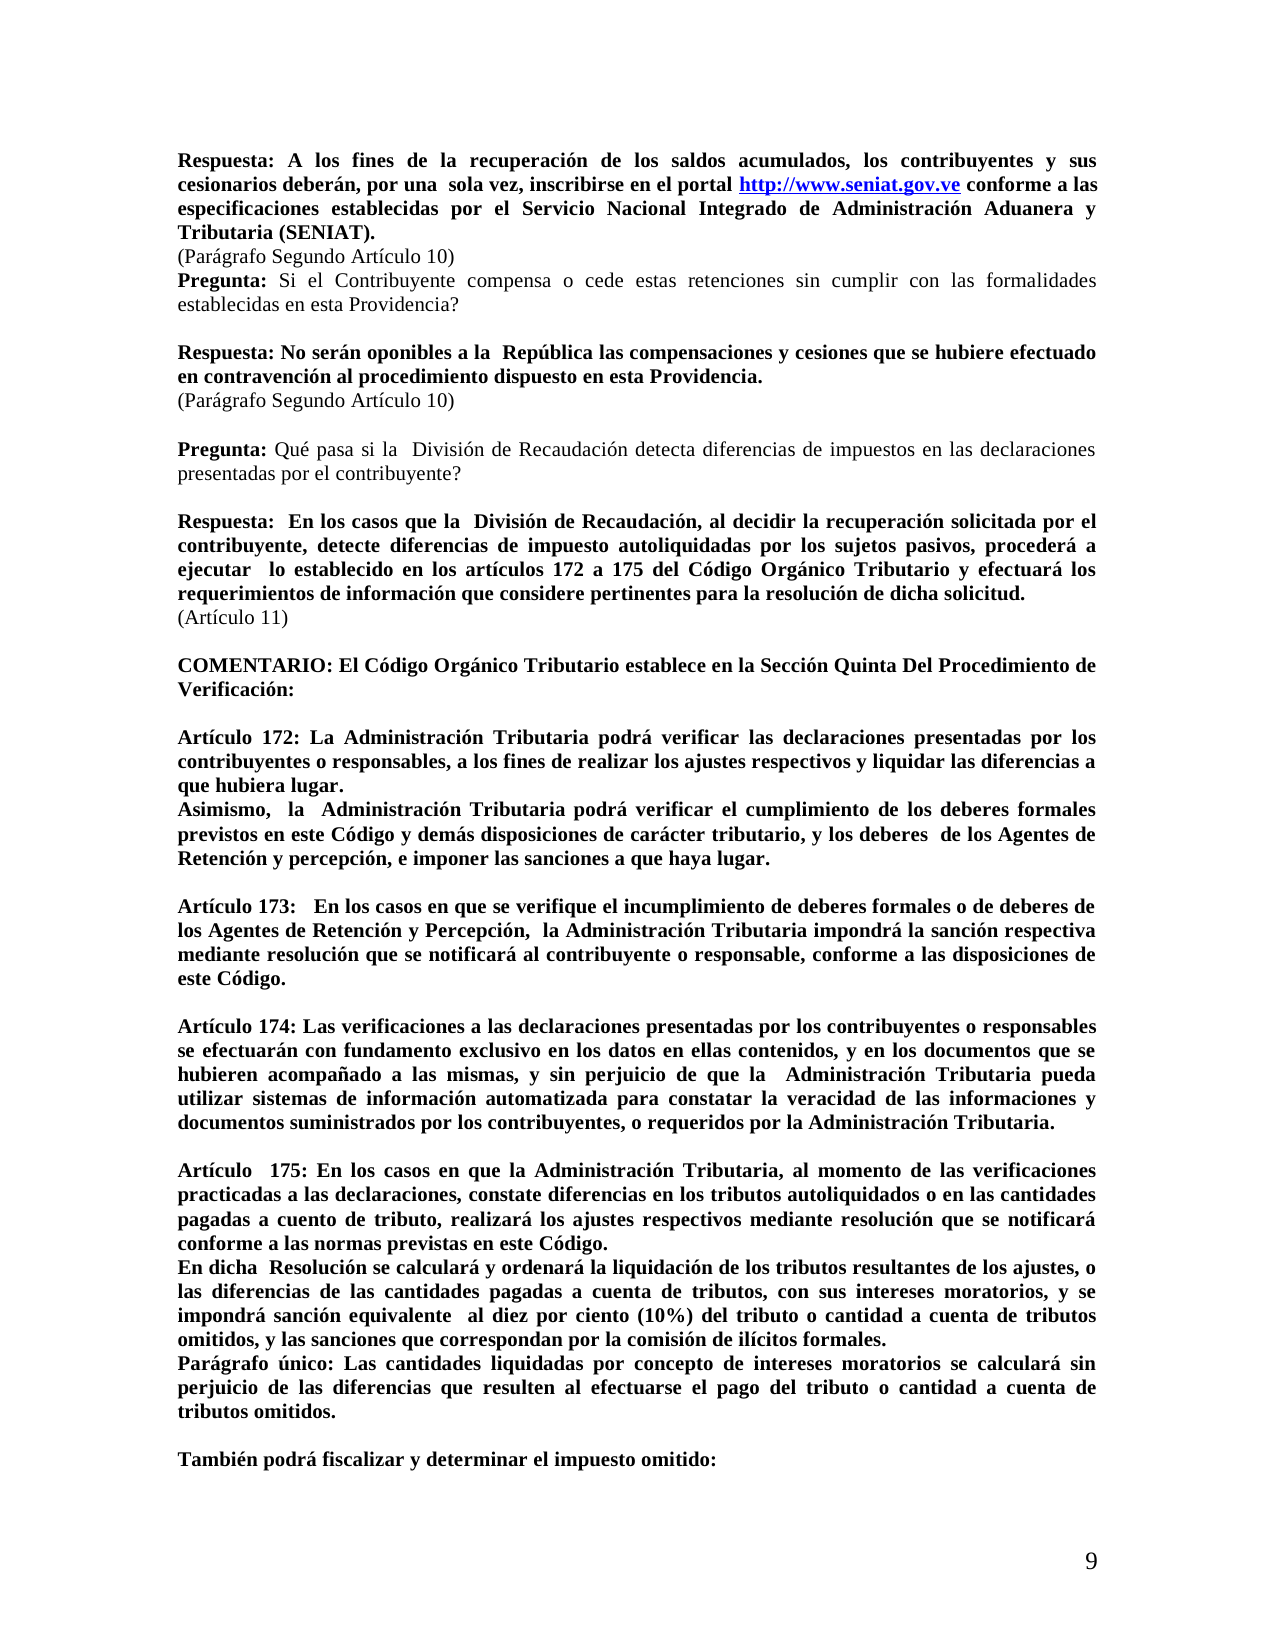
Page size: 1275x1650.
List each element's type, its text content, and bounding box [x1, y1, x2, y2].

text Respuesta: A los fines de la recuperación de los saldos acumulados, los contribuyentes y sus cesionarios deberán, por una sola vez, inscribirse en el portal http://www.seniat.gov.ve conforme a las especificaciones establecidas por el Servicio Nacional Integrado de Administración Aduanera y Tributaria (SENIAT). [177, 148, 1098, 244]
text Asimismo, la Administración Tributaria podrá verificar el cumplimiento de los deberes formales previstos en este Código y demás disposiciones de carácter tributario, y los deberes de los Agentes de Retención y percepción, e imponer las sanciones a que haya lugar. [177, 797, 1098, 869]
text Parágrafo único: Las cantidades liquidadas por concepto de intereses moratorios se calculará sin perjuicio de las diferencias que resulten al efectuarse el pago del tributo o cantidad a cuenta de tributos omitidos. [177, 1351, 1098, 1423]
text Pregunta: Si el Contribuyente compensa o cede estas retenciones sin cumplir con las formalidades establecidas en esta Providencia? [177, 268, 1098, 316]
text Artículo 173: En los casos en que se verifique el incumplimiento de deberes formales o de deberes de los Agentes de Retención y Percepción, la Administración Tributaria impondrá la sanción respectiva mediante resolución que se notificará al contribuyente o responsable, conforme a las disposiciones de este Código. [177, 893, 1098, 990]
text Artículo 174: Las verificaciones a las declaraciones presentadas por los contribuyentes o responsables se efectuarán con fundamento exclusivo en los datos en ellas contenidos, y en los documentos que se hubieren acompañado a las mismas, y sin perjuicio de que la Administración Tributaria pueda utilizar sistemas de información automatizada para constatar la veracidad de las informaciones y documentos suministrados por los contribuyentes, o requeridos por la Administración Tributaria. [177, 1014, 1098, 1134]
text (Parágrafo Segundo Artículo 10) [177, 244, 1098, 268]
text Artículo 175: En los casos en que la Administración Tributaria, al momento de las verificaciones practicadas a las declaraciones, constate diferencias en los tributos autoliquidados o en las cantidades pagadas a cuento de tributo, realizará los ajustes respectivos mediante resolución que se notificará conforme a las normas previstas en este Código. [177, 1158, 1098, 1254]
text Respuesta: No serán oponibles a la República las compensaciones y cesiones que se hubiere efectuado en contravención al procedimiento dispuesto en esta Providencia. [177, 340, 1098, 388]
text También podrá fiscalizar y determinar el impuesto omitido: [177, 1447, 1098, 1471]
text (Artículo 11) [177, 605, 1098, 629]
text En dicha Resolución se calculará y ordenará la liquidación de los tributos resultantes de los ajustes, o las diferencias de las cantidades pagadas a cuenta de tributos, con sus intereses moratorios, y se impondrá sanción equivalente al diez por ciento (10%) del tributo o cantidad a cuenta de tributos omitidos, y las sanciones que correspondan por la comisión de ilícitos formales. [177, 1254, 1098, 1351]
text COMENTARIO: El Código Orgánico Tributario establece en la Sección Quinta Del Procedimiento de Verificación: [177, 653, 1098, 701]
text Pregunta: Qué pasa si la División de Recaudación detecta diferencias de impuestos en las declaraciones presentadas por el contribuyente? [177, 436, 1098, 484]
text Respuesta: En los casos que la División de Recaudación, al decidir la recuperación solicitada por el contribuyente, detecte diferencias de impuesto autoliquidadas por los sujetos pasivos, procederá a ejecutar lo establecido en los artículos 172 a 175 del Código Orgánico Tributario y efectuará los requerimientos de información que considere pertinentes para la resolución de dicha solicitud. [177, 508, 1098, 605]
text (Parágrafo Segundo Artículo 10) [177, 388, 1098, 412]
text Artículo 172: La Administración Tributaria podrá verificar las declaraciones presentadas por los contribuyentes o responsables, a los fines de realizar los ajustes respectivos y liquidar las diferencias a que hubiera lugar. [177, 725, 1098, 797]
